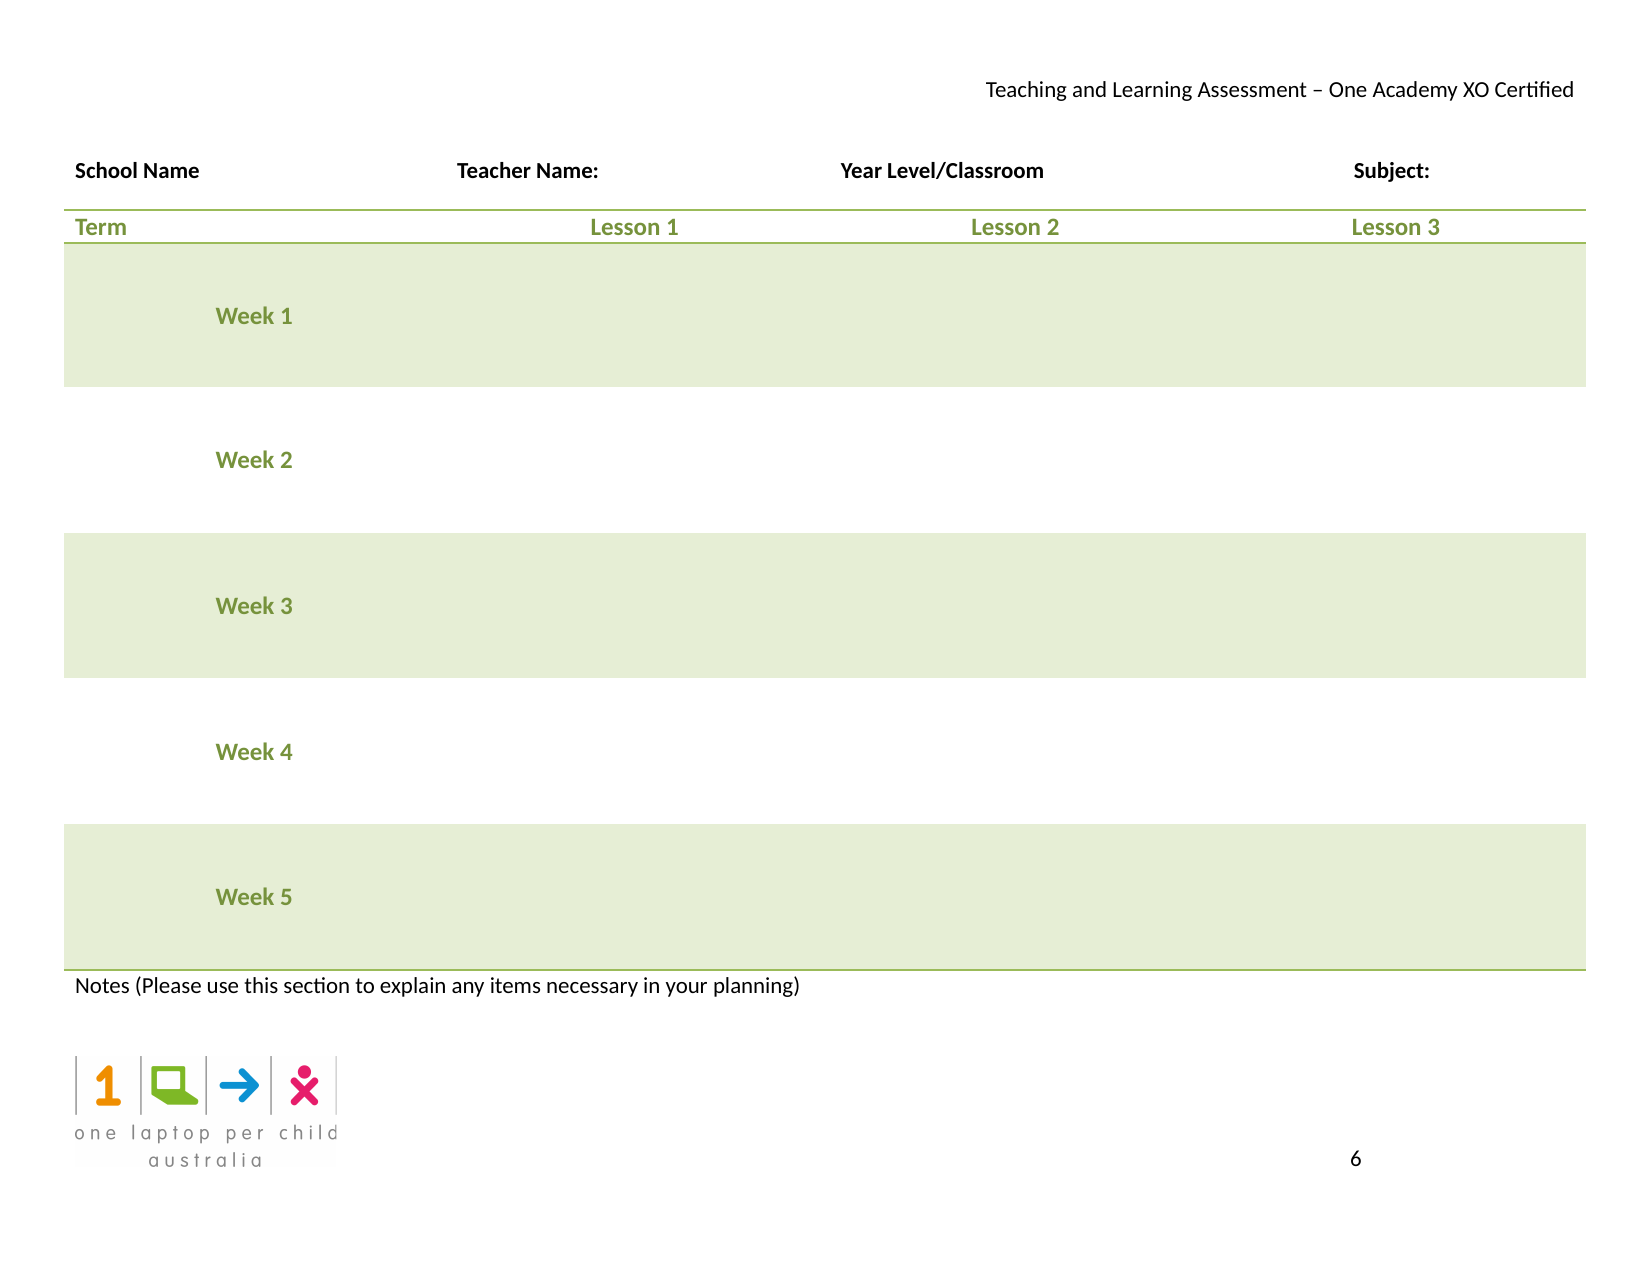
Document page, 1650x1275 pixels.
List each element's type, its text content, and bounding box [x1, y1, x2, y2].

table_header Lesson 3 [1206, 211, 1586, 242]
table_cell [825, 387, 1206, 533]
table_header Term [64, 211, 444, 242]
table_cell [1206, 533, 1586, 678]
table_cell Week 2 [64, 387, 444, 533]
table_cell [1206, 824, 1586, 969]
table_cell [444, 824, 825, 969]
table_cell [1206, 244, 1586, 387]
table_cell [825, 824, 1206, 969]
table_cell [1206, 387, 1586, 533]
table_cell [1206, 678, 1586, 824]
table_cell [825, 678, 1206, 824]
table_cell [444, 244, 825, 387]
table_cell Week 5 [64, 824, 444, 969]
text Notes (Please use this section to explain any items necessary in your planning) [75, 971, 1575, 999]
picture [75, 1056, 337, 1167]
table_cell [444, 387, 825, 533]
table_cell Week 1 [64, 244, 444, 387]
text School Name Teacher Name: Year Level/Classroom Subject: [75, 156, 1575, 184]
table_cell Week 3 [64, 533, 444, 678]
table_cell [825, 533, 1206, 678]
table_header Lesson 1 [444, 211, 825, 242]
table_cell Week 4 [64, 678, 444, 824]
table_header Lesson 2 [825, 211, 1206, 242]
table_cell [444, 678, 825, 824]
table_cell [825, 244, 1206, 387]
table_cell [444, 533, 825, 678]
